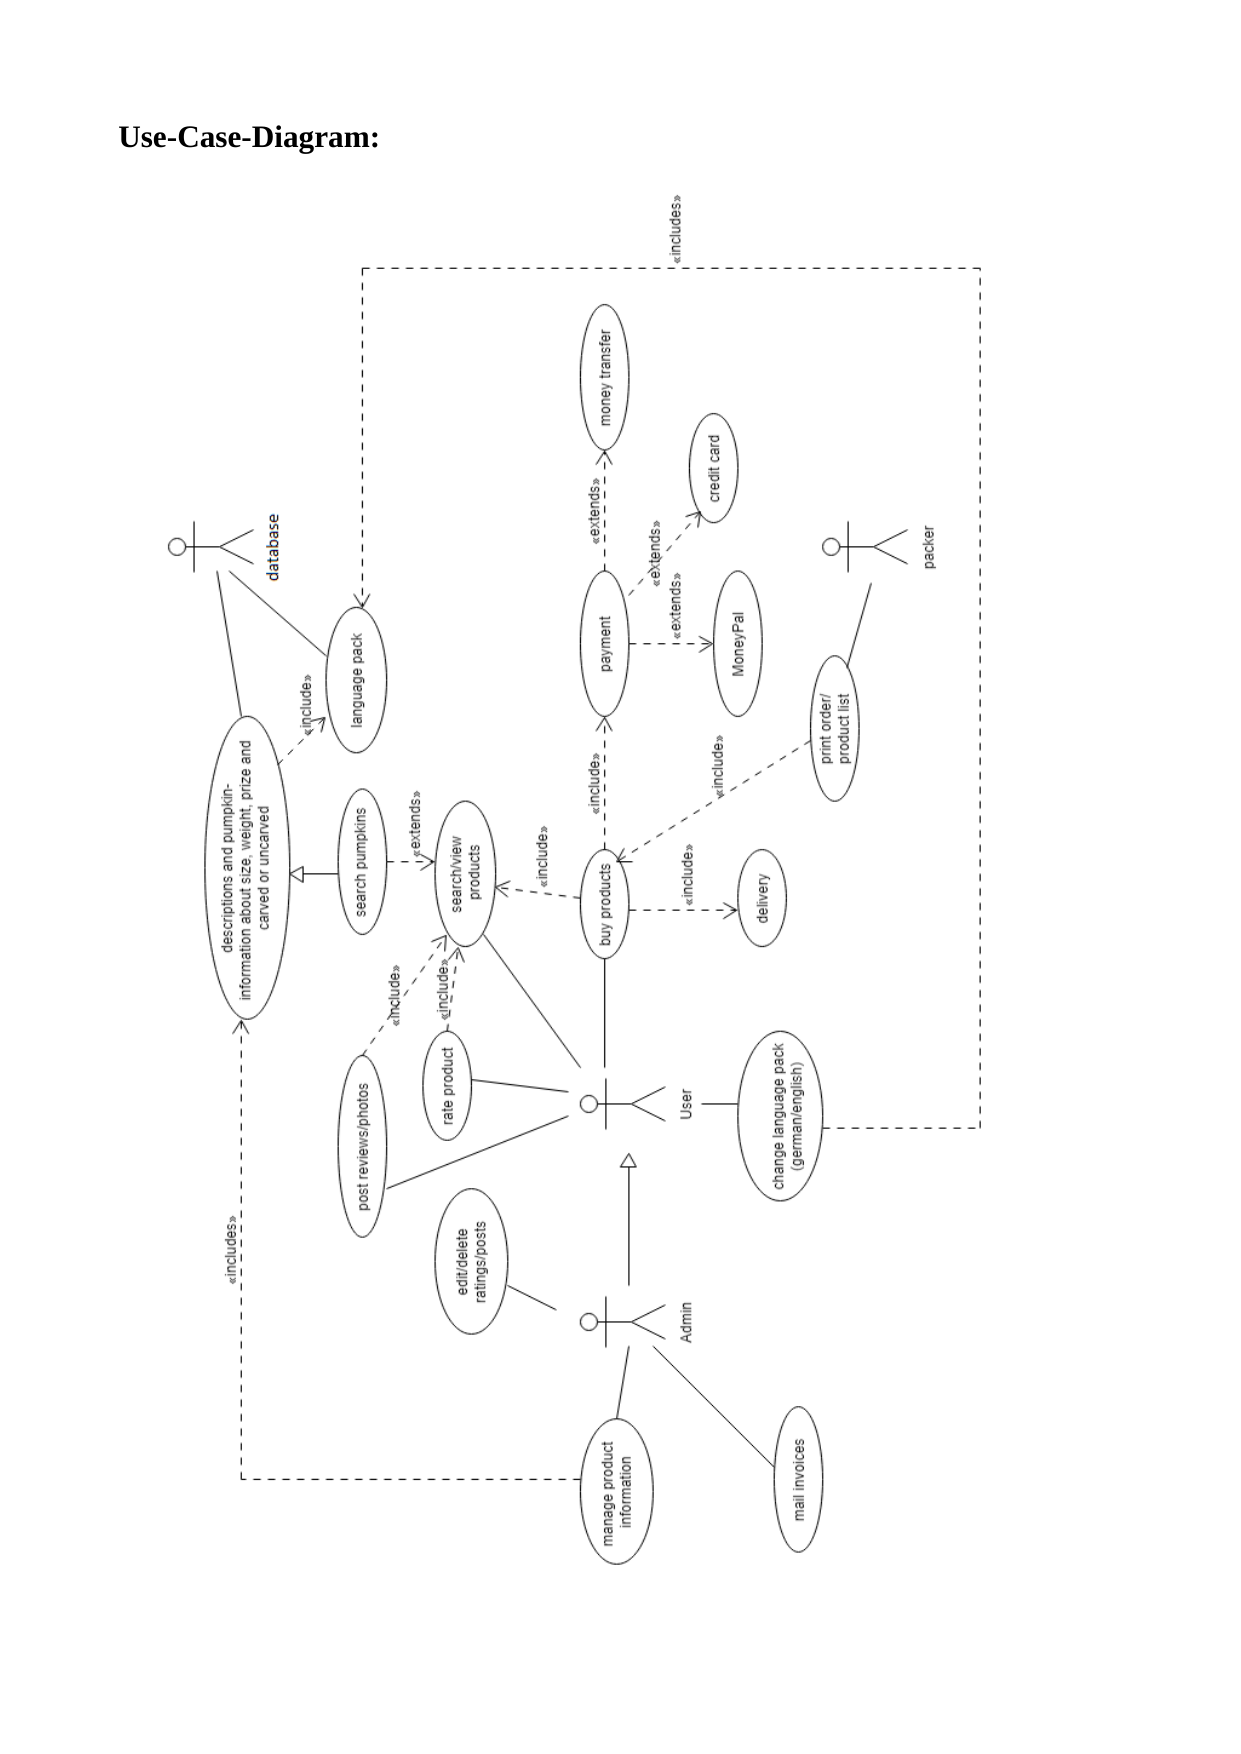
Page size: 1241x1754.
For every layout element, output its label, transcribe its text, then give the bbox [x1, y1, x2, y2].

picture [156, 160, 1016, 1577]
text Use-Case-Diagram: [118, 118, 1122, 154]
